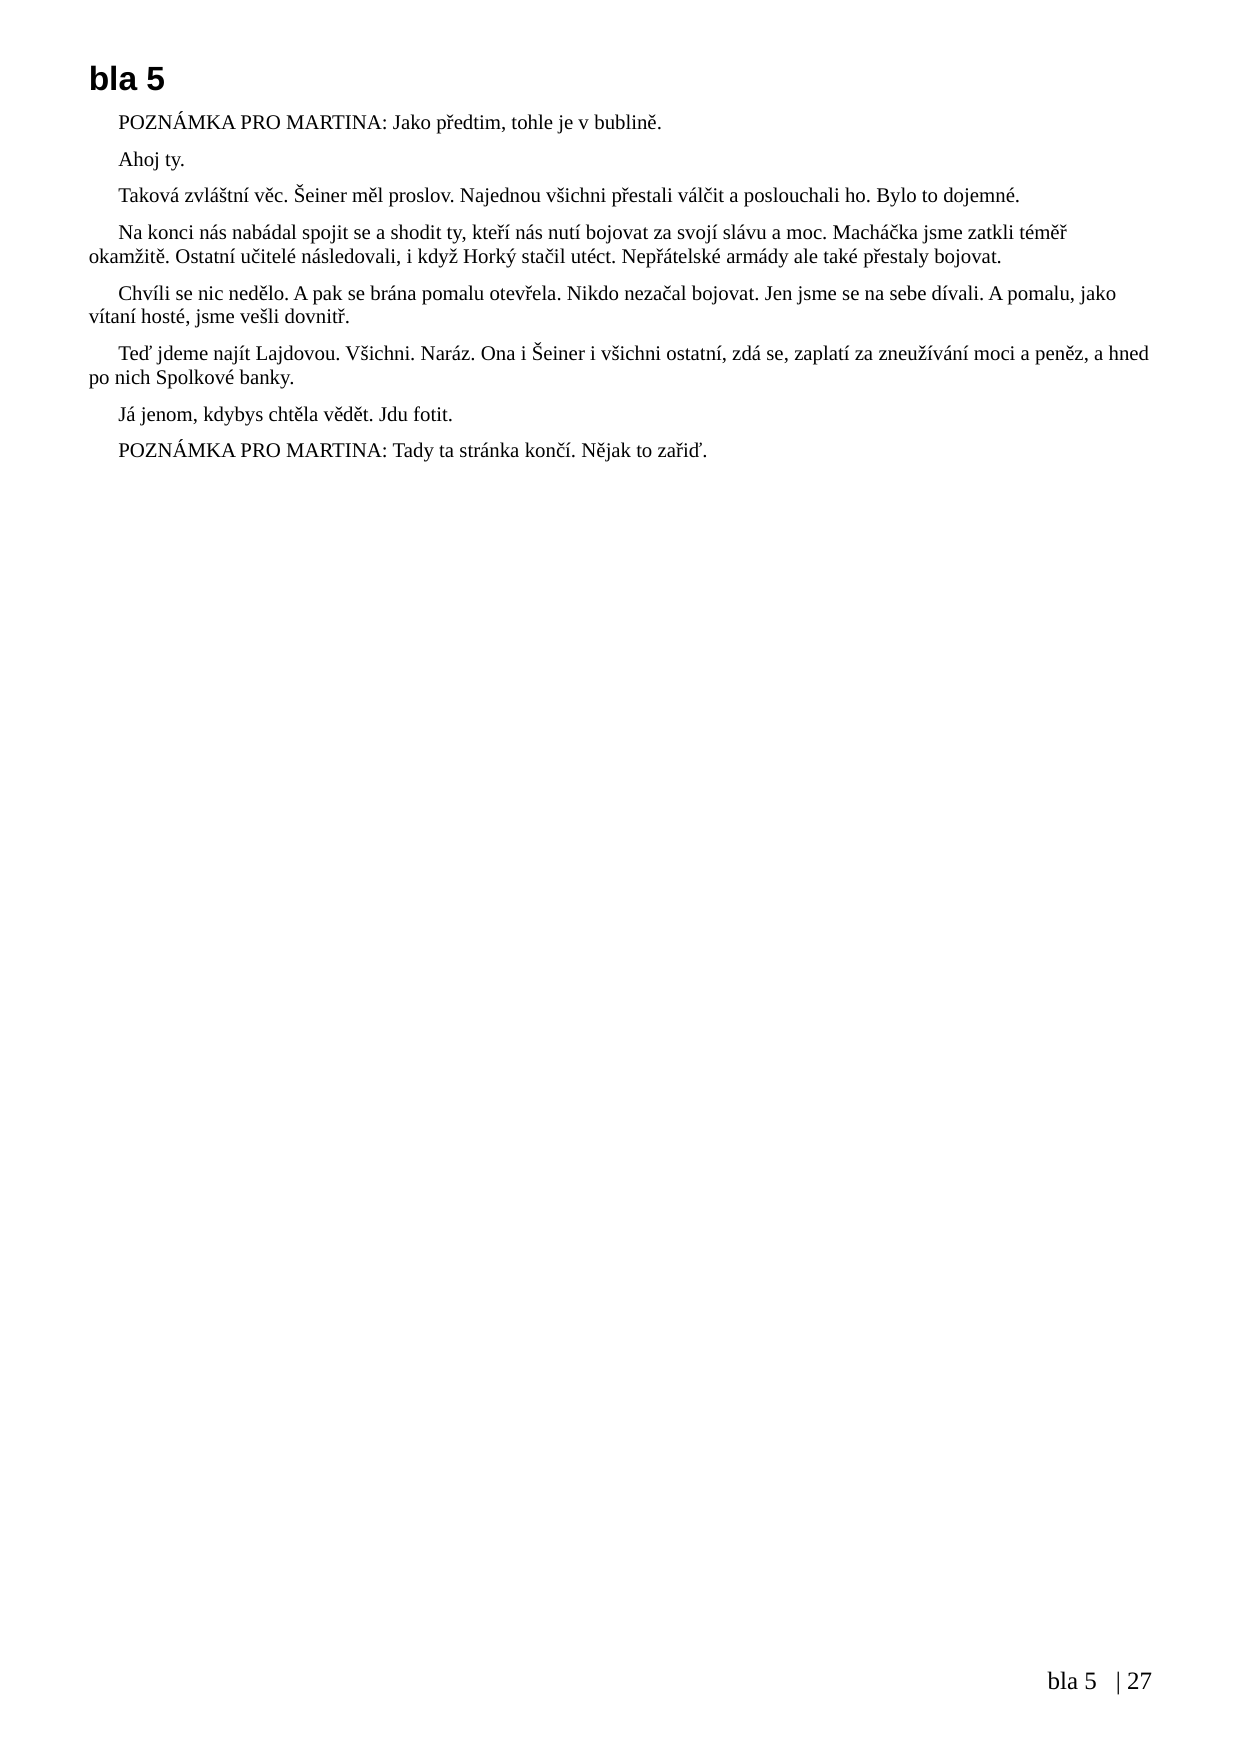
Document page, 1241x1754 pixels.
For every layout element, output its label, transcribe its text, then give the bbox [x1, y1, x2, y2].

text Já jenom, kdybys chtěla vědět. Jdu fotit. [88, 402, 1152, 426]
subtitle bla 5 [88, 59, 1152, 98]
text Taková zvláštní věc. Šeiner měl proslov. Najednou všichni přestali válčit a poslouchali ho. Bylo to dojemné. [88, 183, 1152, 207]
text POZNÁMKA PRO MARTINA: Jako předtim, tohle je v bublině. [88, 110, 1152, 134]
text POZNÁMKA PRO MARTINA: Tady ta stránka končí. Nějak to zařiď. [88, 438, 1152, 462]
text Na konci nás nabádal spojit se a shodit ty, kteří nás nutí bojovat za svojí slávu a moc. Macháčka jsme zatkli téměř okamžitě. Ostatní učitelé následovali, i když Horký stačil utéct. Nepřátelské armády ale také přestaly bojovat. [88, 220, 1152, 268]
text Chvíli se nic nedělo. A pak se brána pomalu otevřela. Nikdo nezačal bojovat. Jen jsme se na sebe dívali. A pomalu, jako vítaní hosté, jsme vešli dovnitř. [88, 280, 1152, 328]
text Ahoj ty. [88, 147, 1152, 171]
text Teď jdeme najít Lajdovou. Všichni. Naráz. Ona i Šeiner i všichni ostatní, zdá se, zaplatí za zneužívání moci a peněz, a hned po nich Spolkové banky. [88, 341, 1152, 389]
